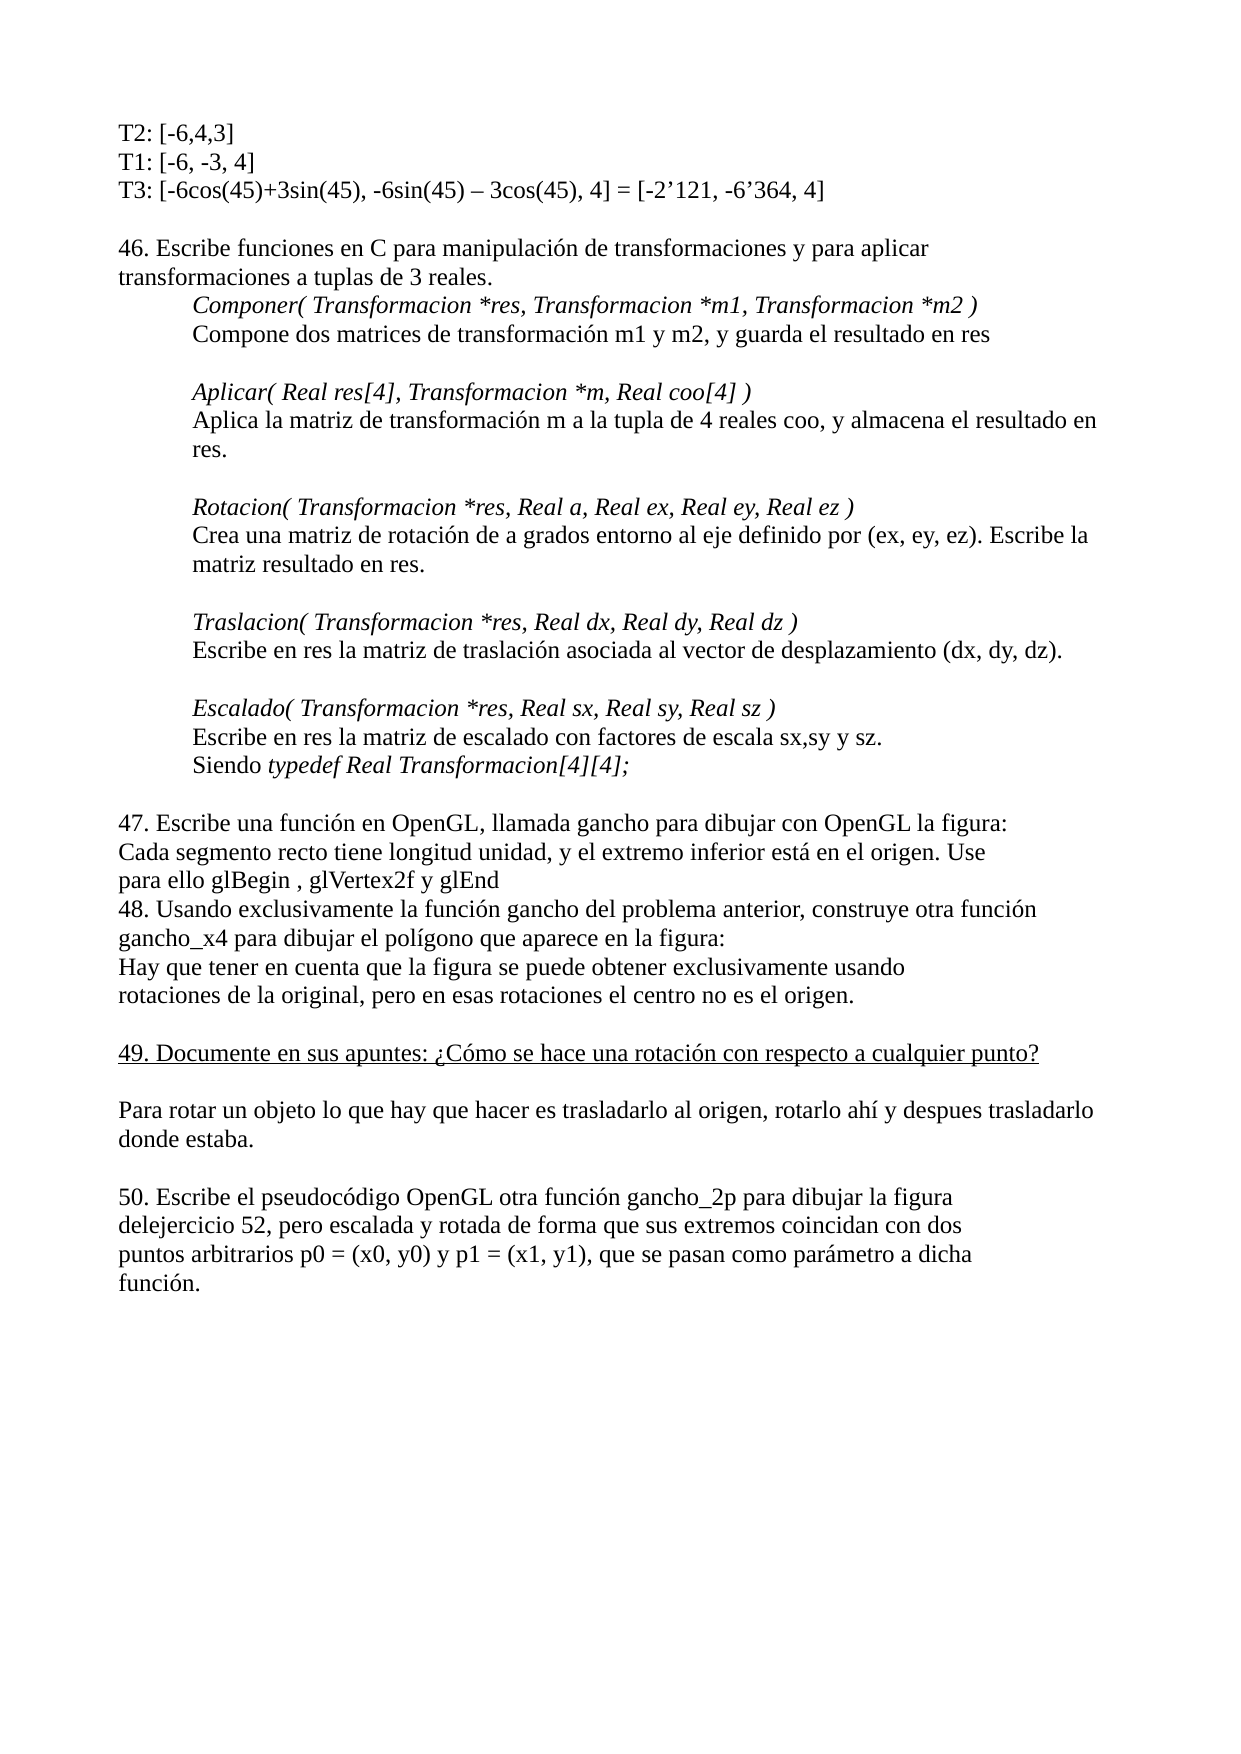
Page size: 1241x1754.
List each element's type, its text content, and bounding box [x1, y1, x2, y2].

text delejercicio 52, pero escalada y rotada de forma que sus extremos coincidan con dos [118, 1211, 1122, 1239]
text Para rotar un objeto lo que hay que hacer es trasladarlo al origen, rotarlo ahí y despues trasladarlo donde estaba. [118, 1096, 1122, 1153]
text 49. Documente en sus apuntes: ¿Cómo se hace una rotación con respecto a cualquier punto? [118, 1038, 1122, 1067]
text Aplicar( Real res[4], Transformacion *m, Real coo[4] ) [118, 377, 1122, 406]
text Escribe en res la matriz de traslación asociada al vector de desplazamiento (dx, dy, dz). [118, 636, 1122, 664]
text Cada segmento recto tiene longitud unidad, y el extremo inferior está en el origen. Use [118, 837, 1122, 866]
text Escalado( Transformacion *res, Real sx, Real sy, Real sz ) [118, 693, 1122, 722]
text función. [118, 1268, 1122, 1297]
text Aplica la matriz de transformación m a la tupla de 4 reales coo, y almacena el resultado en res. [118, 406, 1122, 463]
text transformaciones a tuplas de 3 reales. [118, 262, 1122, 291]
text Componer( Transformacion *res, Transformacion *m1, Transformacion *m2 ) [118, 291, 1122, 319]
text Siendo typedef Real Transformacion[4][4]; [118, 751, 1122, 779]
text T3: [-6cos(45)+3sin(45), -6sin(45) – 3cos(45), 4] = [-2’121, -6’364, 4] [118, 176, 1122, 204]
text Rotacion( Transformacion *res, Real a, Real ex, Real ey, Real ez ) [118, 492, 1122, 521]
text puntos arbitrarios p0 = (x0, y0) y p1 = (x1, y1), que se pasan como parámetro a dicha [118, 1239, 1122, 1268]
text T1: [-6, -3, 4] [118, 147, 1122, 176]
text 47. Escribe una función en OpenGL, llamada gancho para dibujar con OpenGL la figura: [118, 808, 1122, 837]
text Hay que tener en cuenta que la figura se puede obtener exclusivamente usando [118, 952, 1122, 981]
text Compone dos matrices de transformación m1 y m2, y guarda el resultado en res [118, 319, 1122, 348]
text Escribe en res la matriz de escalado con factores de escala sx,sy y sz. [118, 722, 1122, 751]
text 48. Usando exclusivamente la función gancho del problema anterior, construye otra función [118, 894, 1122, 923]
text para ello glBegin , glVertex2f y glEnd [118, 866, 1122, 894]
text gancho_x4 para dibujar el polígono que aparece en la figura: [118, 923, 1122, 952]
text Traslacion( Transformacion *res, Real dx, Real dy, Real dz ) [118, 607, 1122, 636]
text 46. Escribe funciones en C para manipulación de transformaciones y para aplicar [118, 233, 1122, 262]
text Crea una matriz de rotación de a grados entorno al eje definido por (ex, ey, ez). Escribe la matriz resultado en res. [118, 521, 1122, 578]
text 50. Escribe el pseudocódigo OpenGL otra función gancho_2p para dibujar la figura [118, 1182, 1122, 1211]
text rotaciones de la original, pero en esas rotaciones el centro no es el origen. [118, 981, 1122, 1009]
text T2: [-6,4,3] [118, 118, 1122, 147]
